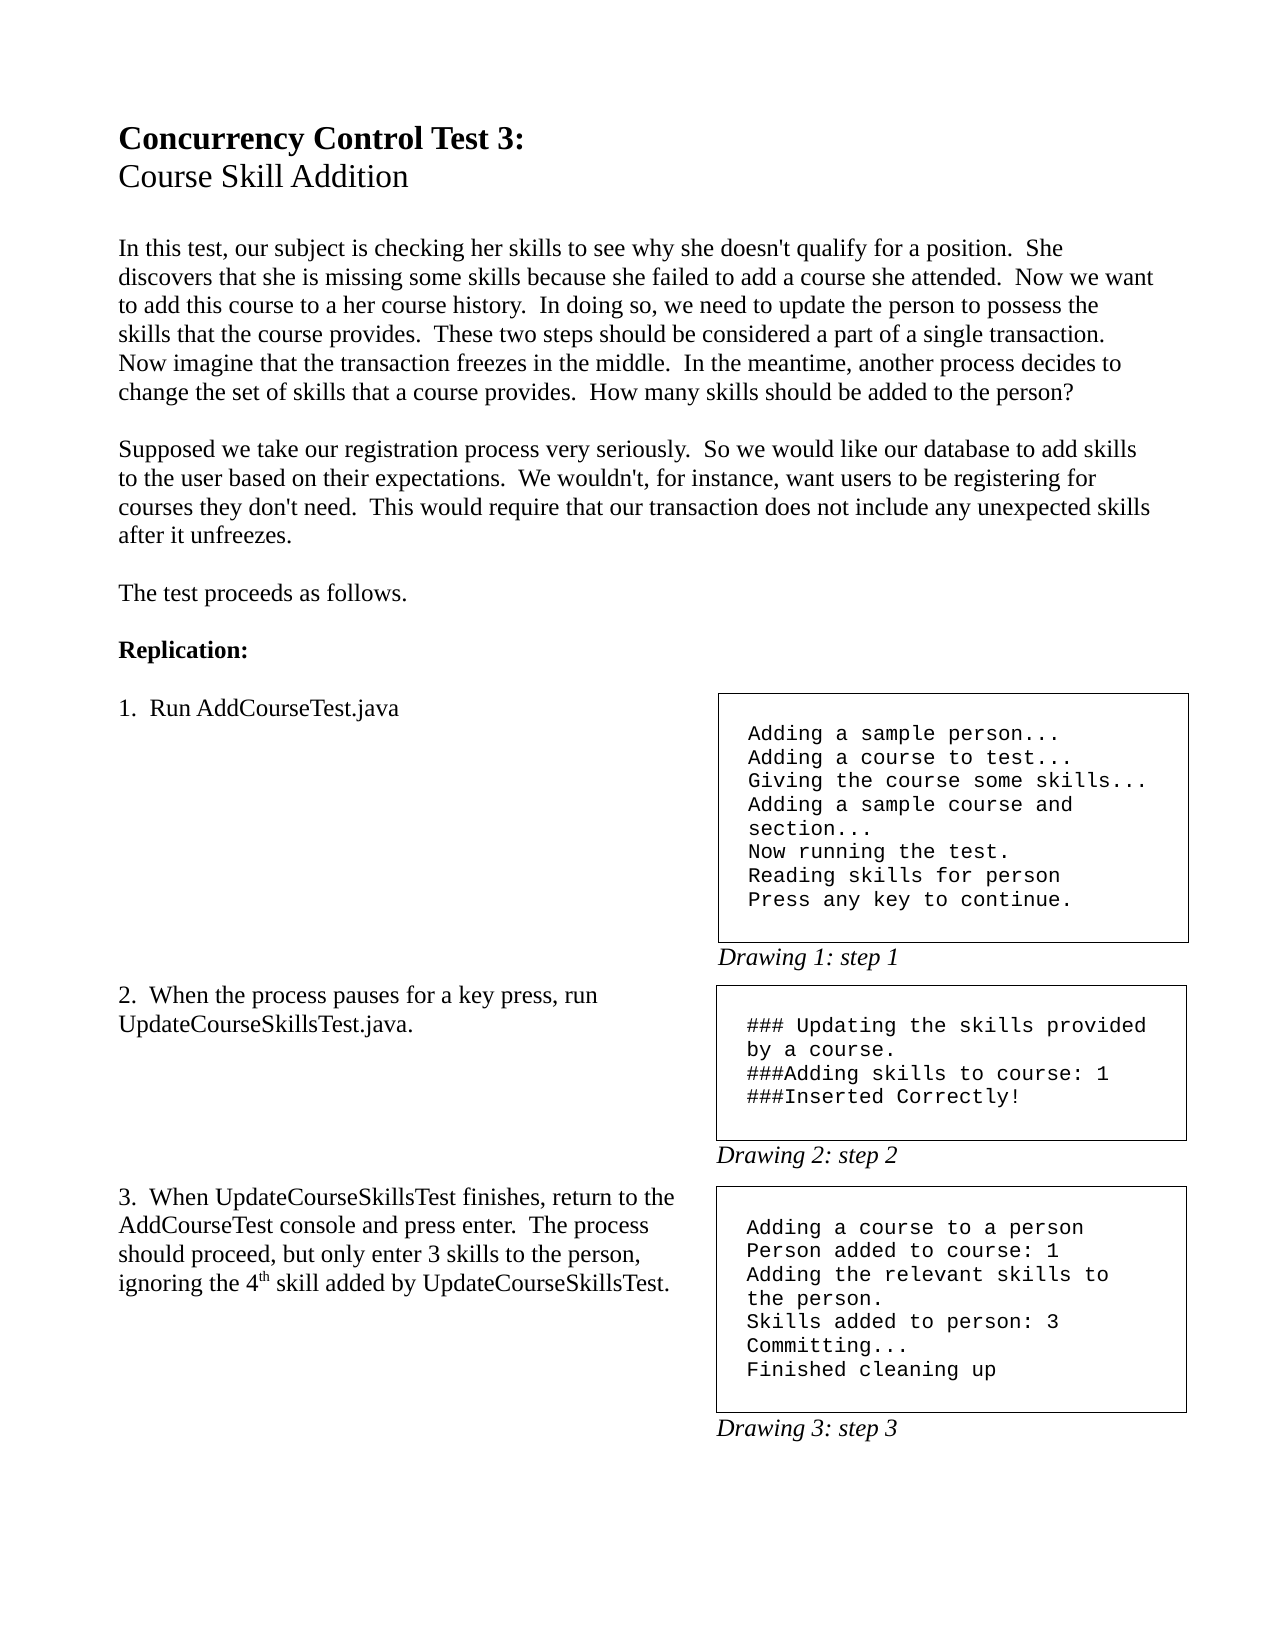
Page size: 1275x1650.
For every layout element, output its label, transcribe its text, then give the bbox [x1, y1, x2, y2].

text Concurrency Control Test 3: [118, 118, 1157, 156]
text 3. When UpdateCourseSkillsTest finishes, return to the AddCourseTest console and press enter. The process should proceed, but only enter 3 skills to the person, ignoring the 4th skill added by UpdateCourseSkillsTest. [118, 1182, 1157, 1297]
text Drawing 2: step 2 [716, 1141, 1187, 1169]
text Course Skill Addition [118, 156, 1157, 195]
text The test proceeds as follows. [118, 578, 1157, 607]
text Drawing 1: step 1 [718, 943, 1188, 971]
text Replication: [118, 636, 1157, 664]
text Supposed we take our registration process very seriously. So we would like our database to add skills to the user based on their expectations. We wouldn't, for instance, want users to be registering for courses they don't need. This would require that our transaction does not include any unexpected skills after it unfreezes. [118, 434, 1157, 549]
text 2. When the process pauses for a key press, run UpdateCourseSkillsTest.java. [118, 981, 1157, 1038]
text 1. Run AddCourseTest.java [118, 693, 718, 722]
text In this test, our subject is checking her skills to see why she doesn't qualify for a position. She discovers that she is missing some skills because she failed to add a course she attended. Now we want to add this course to a her course history. In doing so, we need to update the person to possess the skills that the course provides. These two steps should be considered a part of a single transaction. Now imagine that the transaction freezes in the middle. In the meantime, another process decides to change the set of skills that a course provides. How many skills should be added to the person? [118, 233, 1157, 406]
text Drawing 3: step 3 [716, 1413, 1187, 1441]
